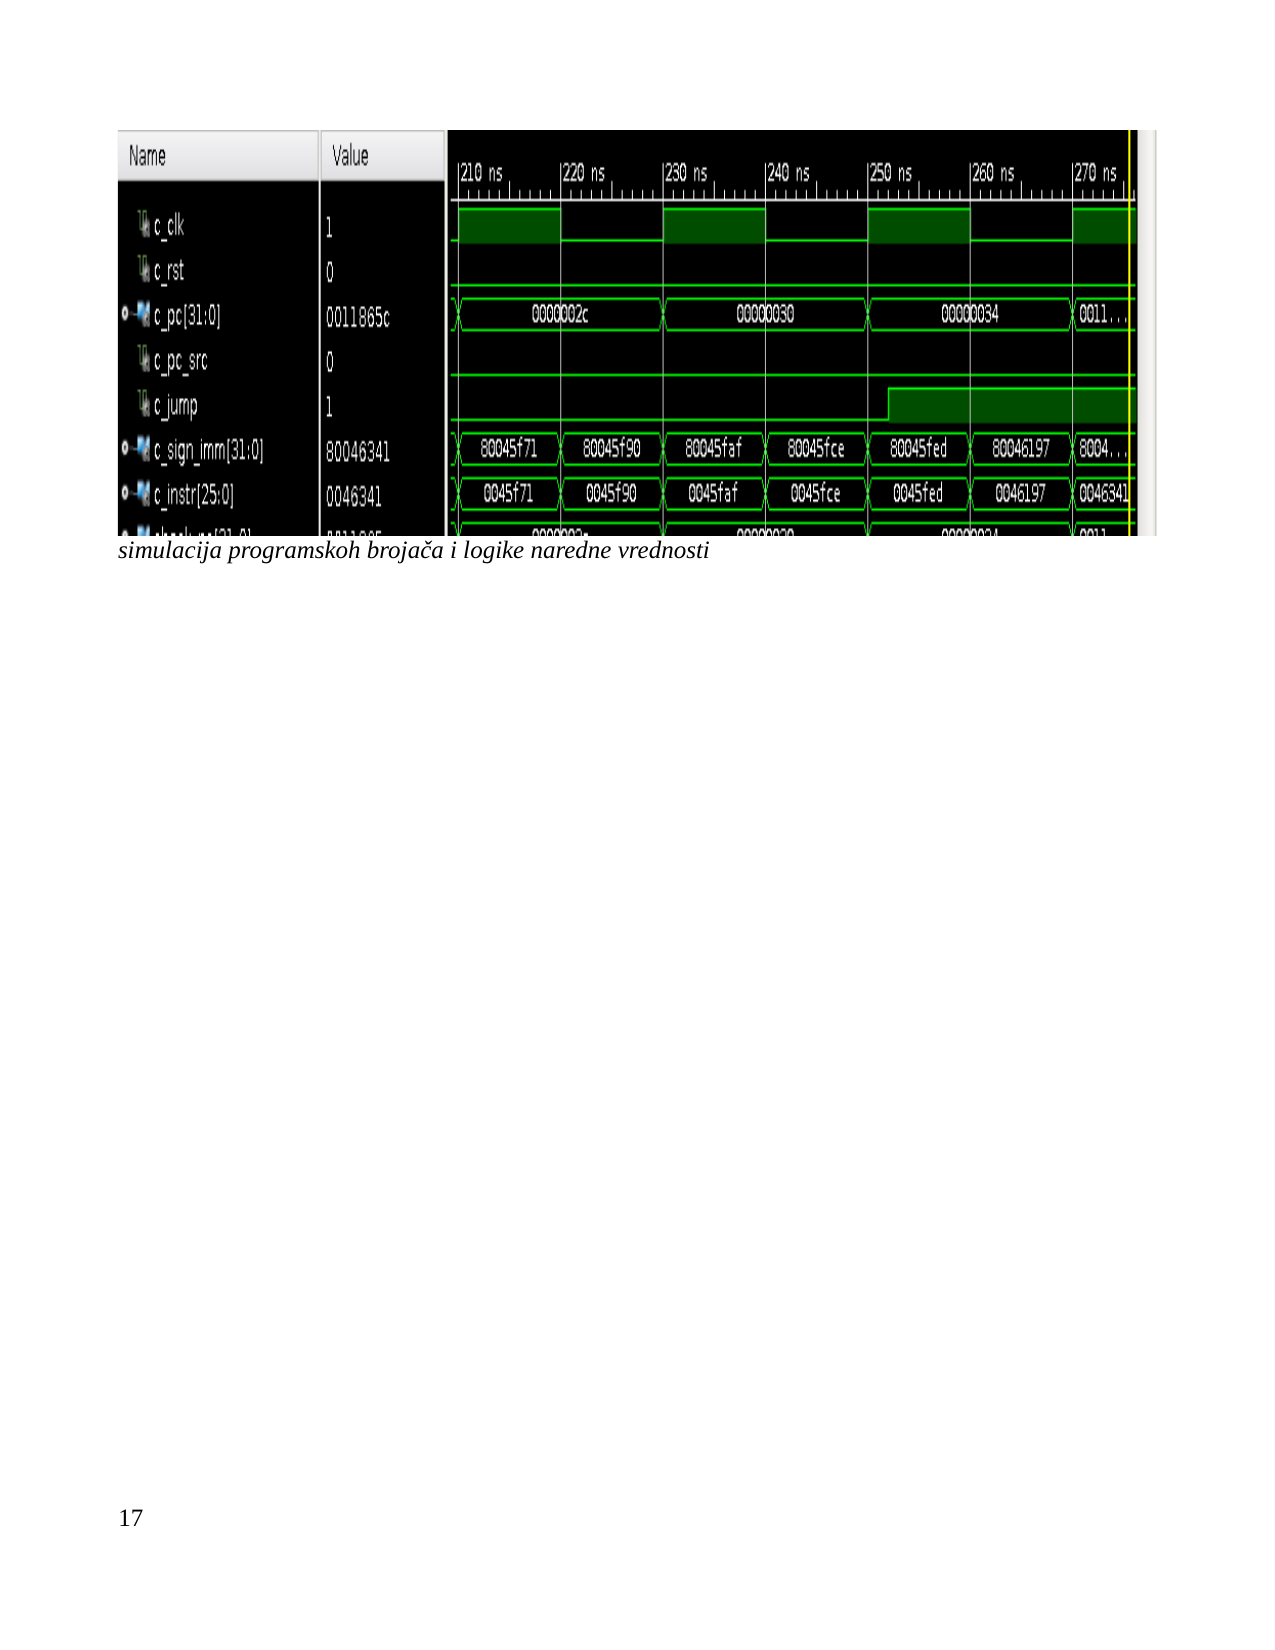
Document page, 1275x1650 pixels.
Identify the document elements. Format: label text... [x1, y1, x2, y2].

picture [117, 130, 1157, 536]
text simulacija programskoh brojača i logike naredne vrednosti [118, 536, 1157, 564]
